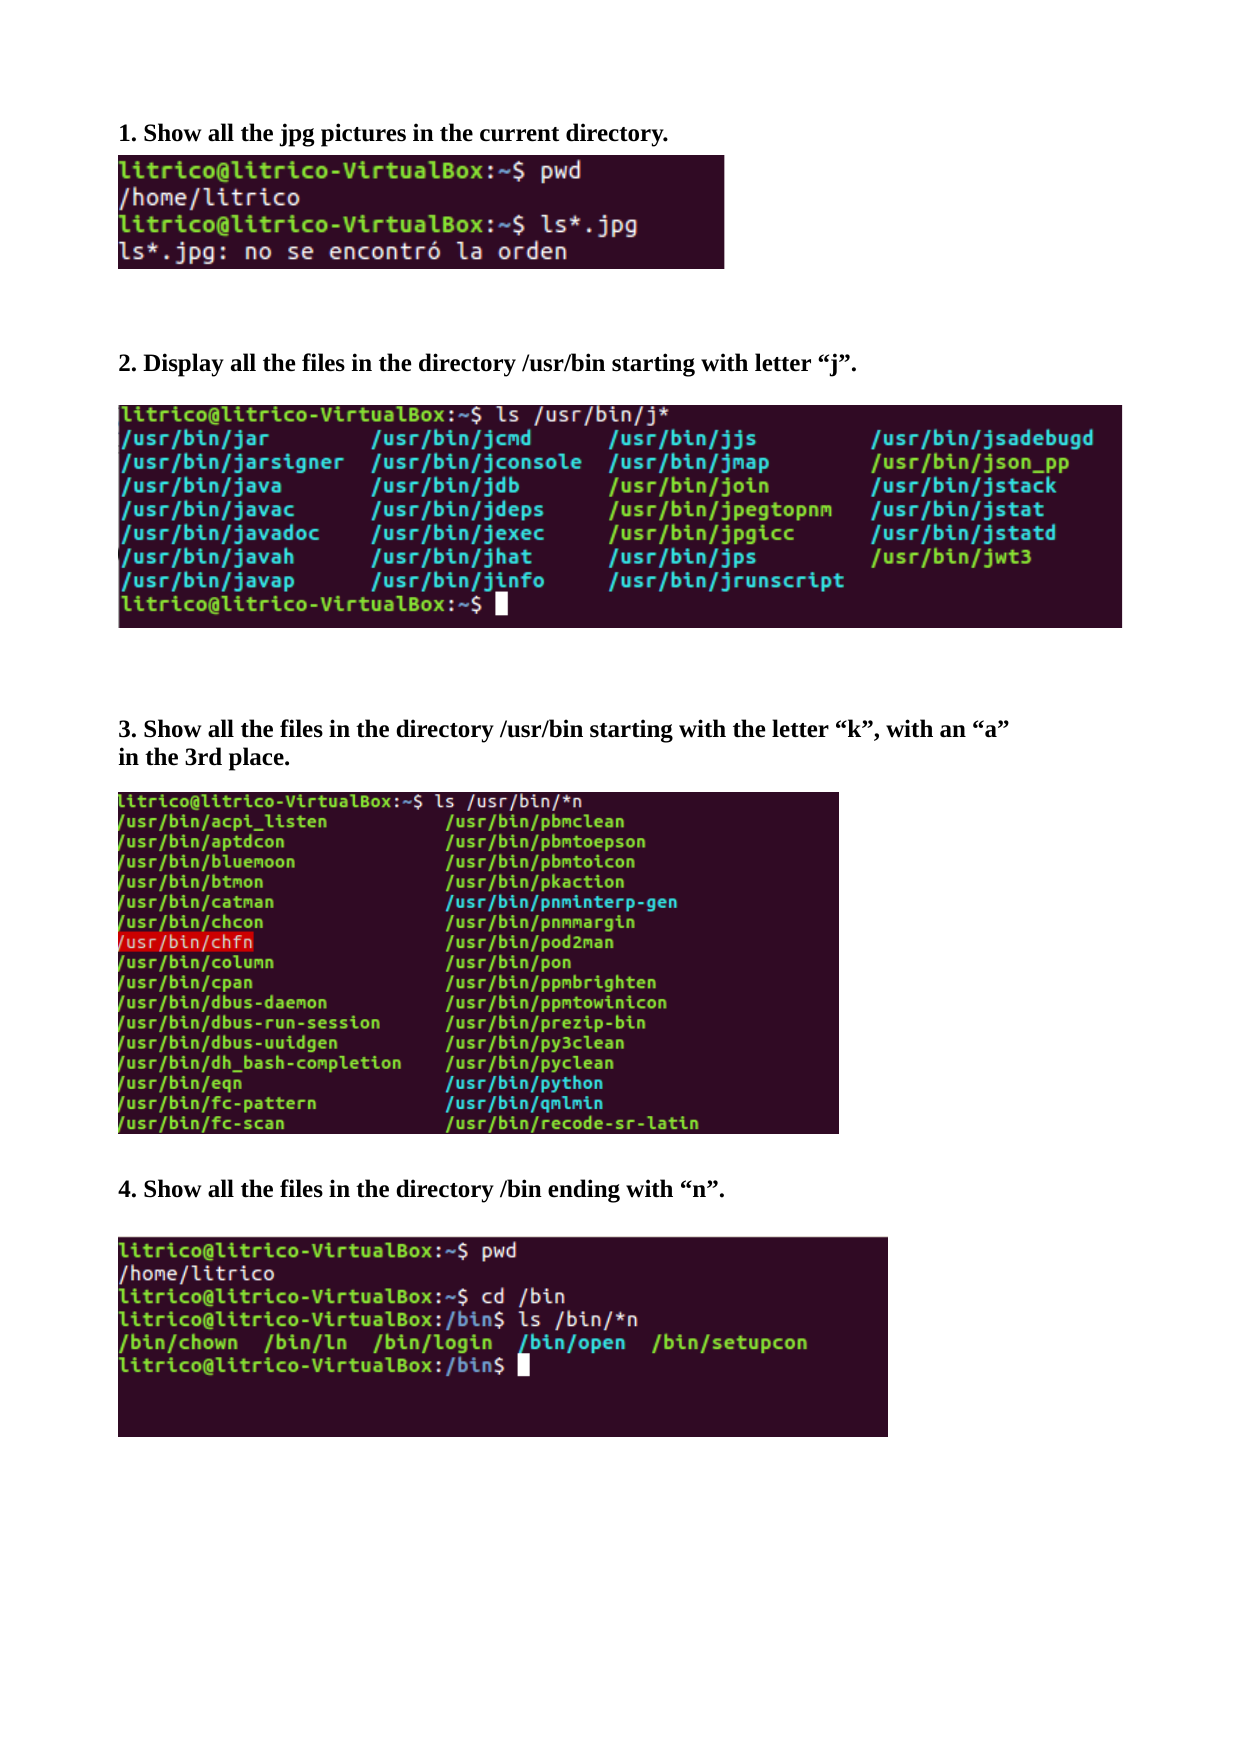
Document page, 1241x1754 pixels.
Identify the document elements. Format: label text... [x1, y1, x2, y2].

picture [118, 1236, 888, 1437]
picture [118, 792, 839, 1134]
text 4. Show all the files in the directory /bin ending with “n”. [118, 1174, 1122, 1202]
text 2. Display all the files in the directory /usr/bin starting with letter “j”. [118, 348, 1122, 377]
text in the 3rd place. [118, 742, 1122, 771]
picture [118, 405, 1123, 628]
picture [118, 155, 725, 269]
text 3. Show all the files in the directory /usr/bin starting with the letter “k”, with an “a” [118, 714, 1122, 742]
text 1. Show all the jpg pictures in the current directory. [118, 118, 1122, 147]
